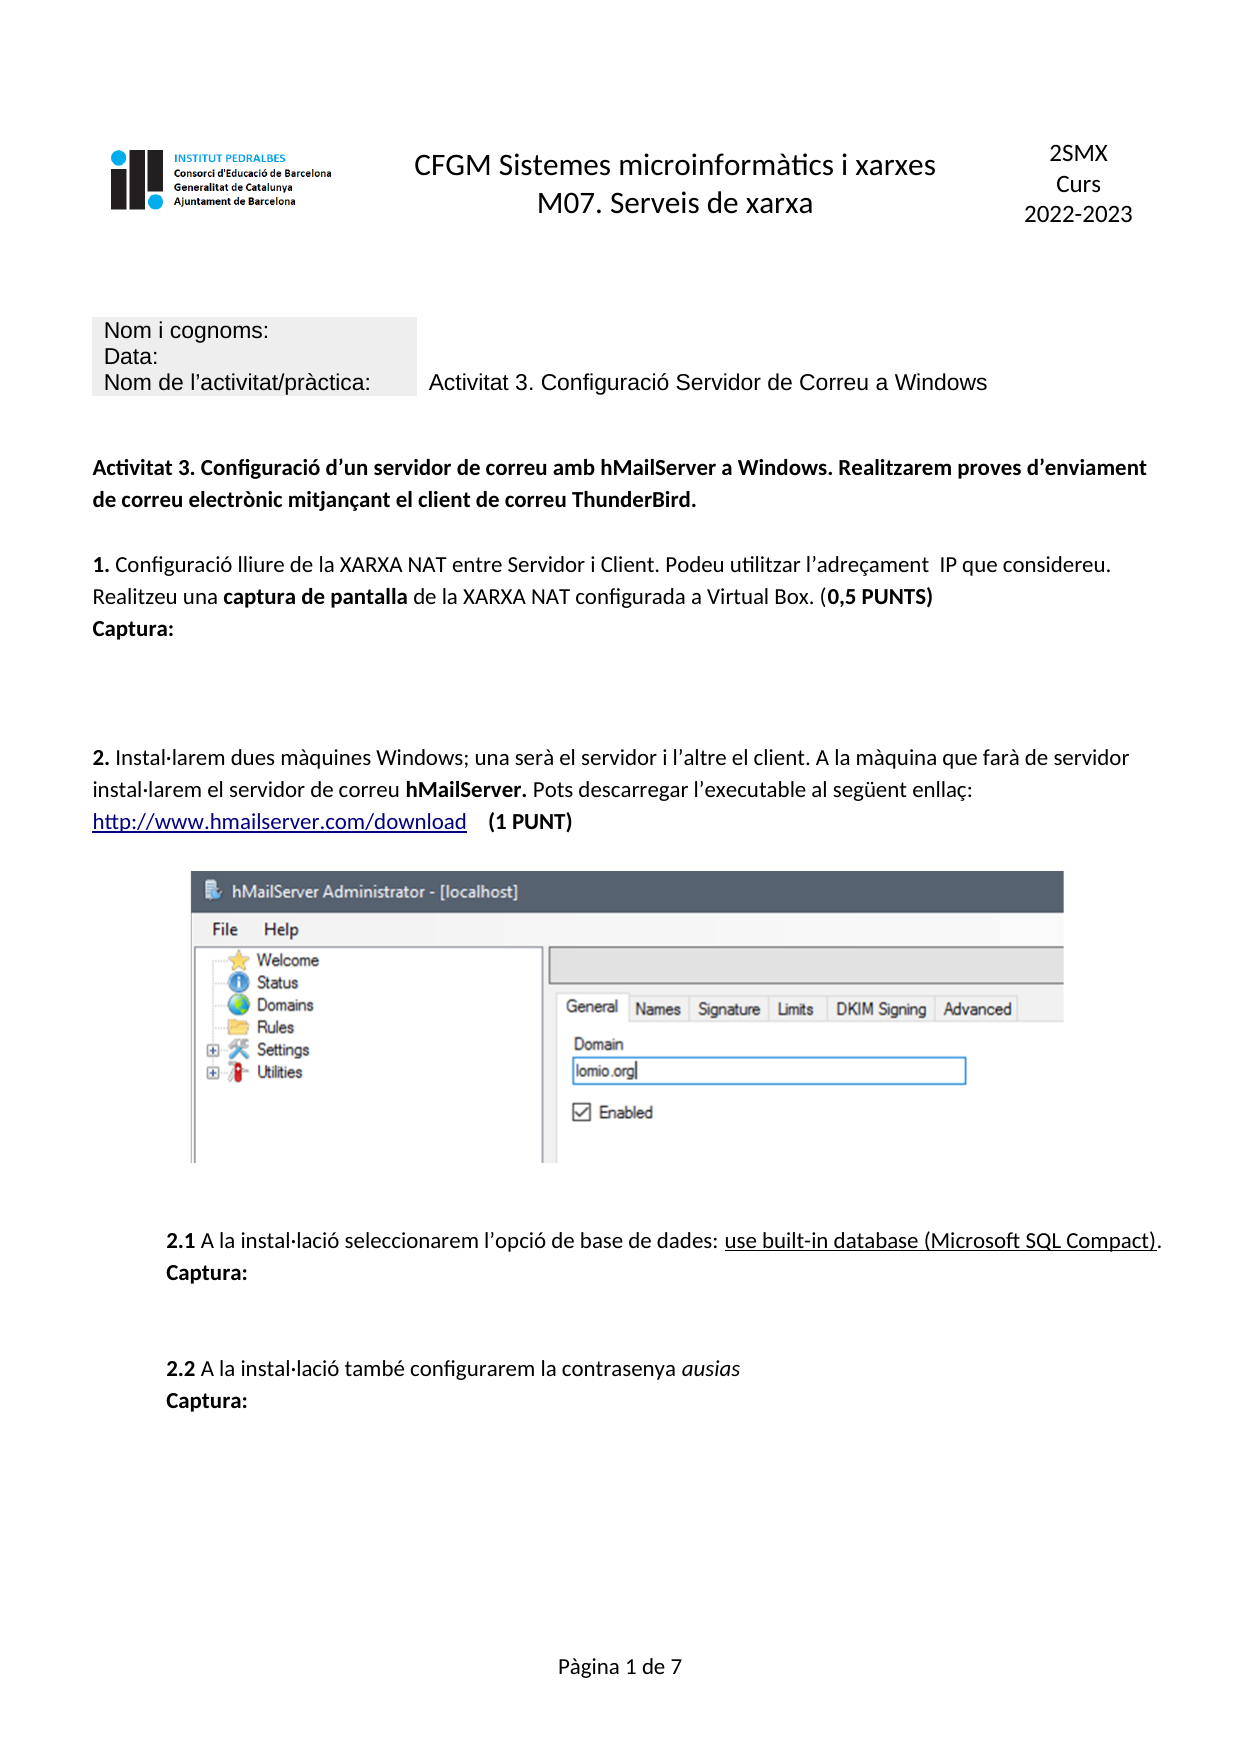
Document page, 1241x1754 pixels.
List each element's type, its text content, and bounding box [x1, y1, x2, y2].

table_cell Activitat 3. Configuració Servidor de Correu a Windows [417, 369, 1162, 396]
text 2. Instal·larem dues màquines Windows; una serà el servidor i l’altre el client. A la màquina que farà de servidor instal·larem el servidor de correu hMailServer. Pots descarregar l’executable al següent enllaç: [92, 743, 1162, 803]
picture [107, 148, 338, 213]
text Captura: [92, 614, 1162, 642]
table_cell Data: [92, 343, 417, 369]
text 2.1 A la instal·lació seleccionarem l’opció de base de dades: use built-in database (Microsoft SQL Compact). [92, 1226, 1162, 1254]
table_cell [417, 343, 1162, 369]
text 2.2 A la instal·lació també configurarem la contrasenya ausias [92, 1354, 1162, 1382]
text http://www.hmailserver.com/download (1 PUNT) [92, 807, 1162, 835]
table_header Nom i cognoms: [92, 317, 417, 343]
picture [190, 871, 1064, 1163]
text Activitat 3. Configuració d’un servidor de correu amb hMailServer a Windows. Realitzarem proves d’enviament de correu electrònic mitjançant el client de correu ThunderBird. [92, 453, 1162, 513]
table_header [417, 317, 1162, 343]
text Captura: [92, 1258, 1162, 1286]
text Captura: [92, 1387, 1162, 1415]
text 1. Configuració lliure de la XARXA NAT entre Servidor i Client. Podeu utilitzar l’adreçament IP que considereu. Realitzeu una captura de pantalla de la XARXA NAT configurada a Virtual Box. (0,5 PUNTS) [92, 550, 1162, 610]
table_cell Nom de l’activitat/pràctica: [92, 369, 417, 396]
